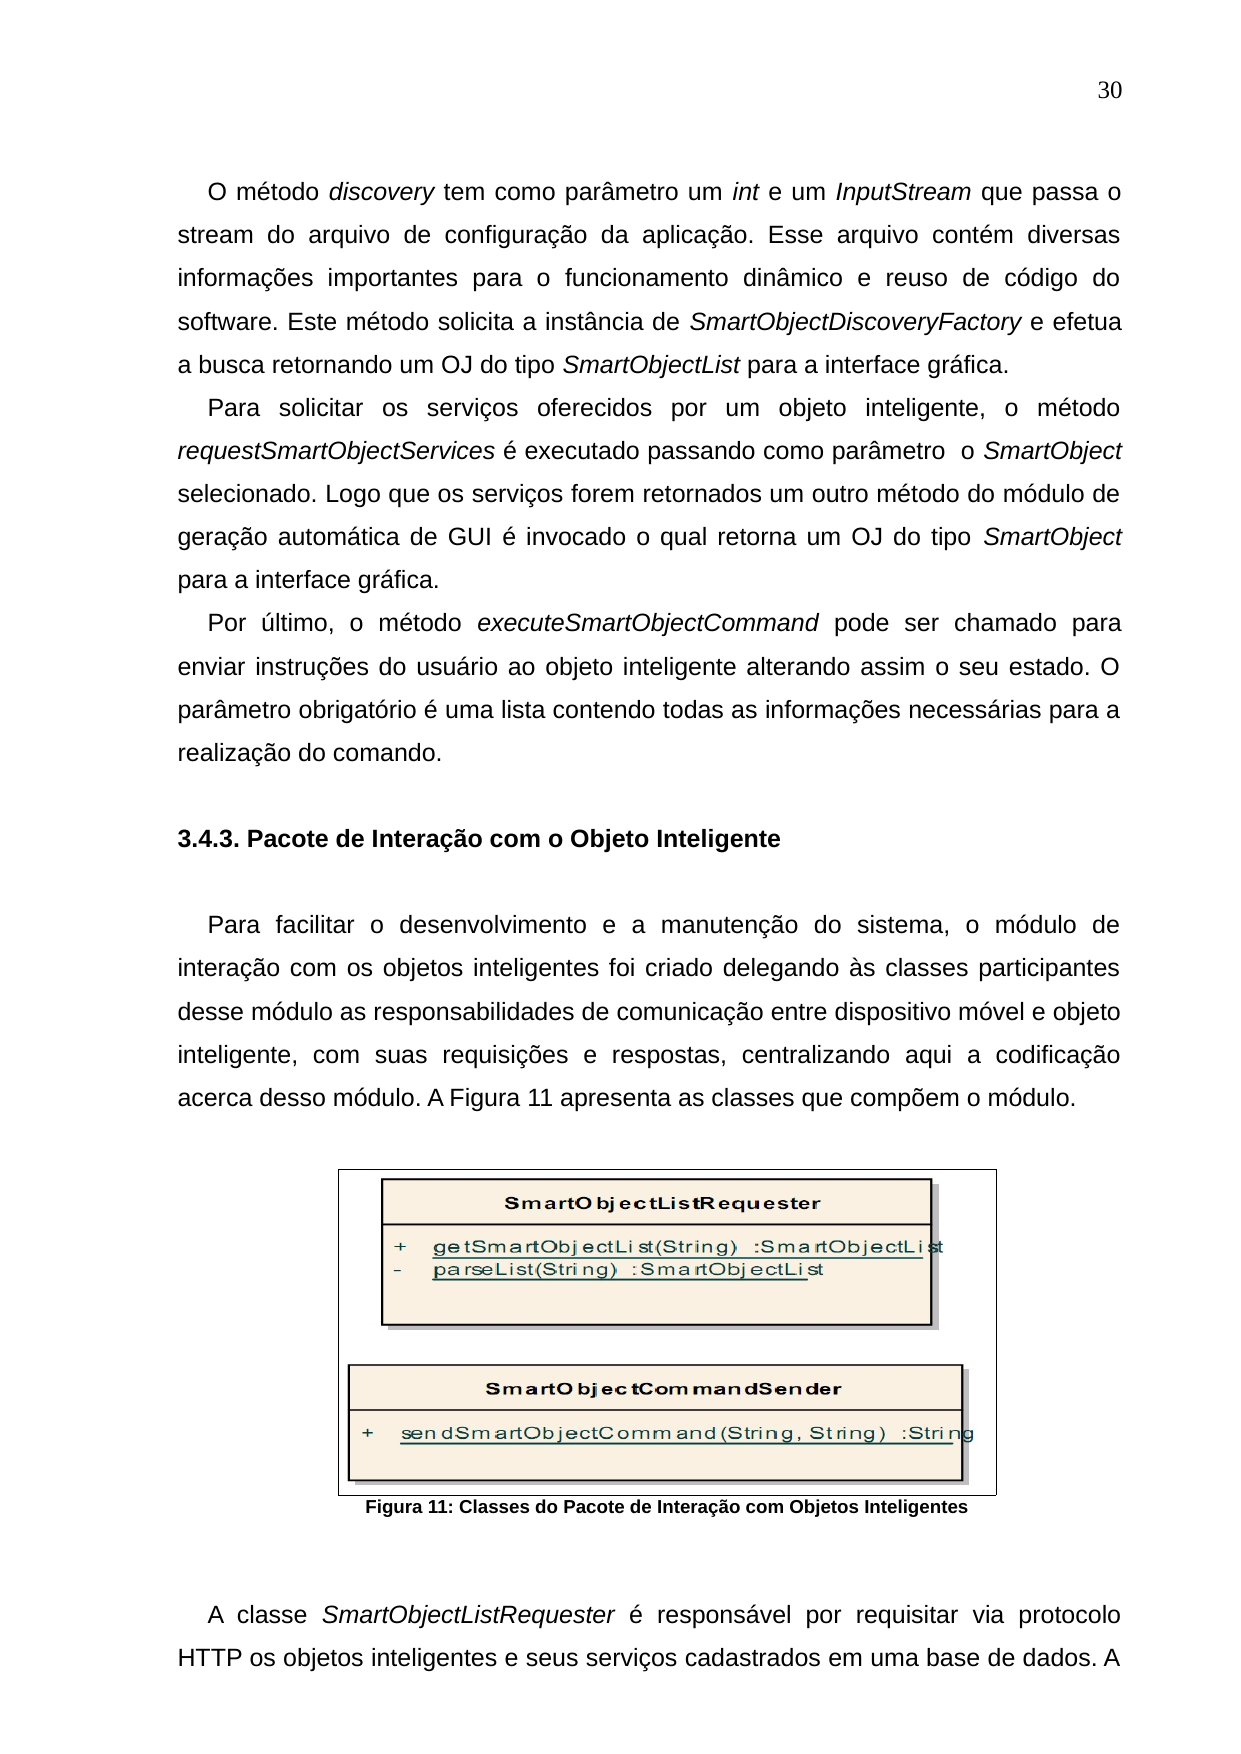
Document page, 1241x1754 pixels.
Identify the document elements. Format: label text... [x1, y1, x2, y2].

picture [339, 1170, 996, 1495]
text Figura 11: Classes do Pacote de Interação com Objetos Inteligentes [338, 1496, 996, 1517]
text Por último, o método executeSmartObjectCommand pode ser chamado para enviar instruções do usuário ao objeto inteligente alterando assim o seu estado. O parâmetro obrigatório é uma lista contendo todas as informações necessárias para a realização do comando. [177, 608, 1122, 767]
text A classe SmartObjectListRequester é responsável por requisitar via protocolo HTTP os objetos inteligentes e seus serviços cadastrados em uma base de dados. A [177, 1600, 1122, 1672]
text Para solicitar os serviços oferecidos por um objeto inteligente, o método requestSmartObjectServices é executado passando como parâmetro o SmartObject selecionado. Logo que os serviços forem retornados um outro método do módulo de geração automática de GUI é invocado o qual retorna um OJ do tipo SmartObject para a interface gráfica. [177, 393, 1122, 594]
text O método discovery tem como parâmetro um int e um InputStream que passa o stream do arquivo de configuração da aplicação. Esse arquivo contém diversas informações importantes para o funcionamento dinâmico e reuso de código do software. Este método solicita a instância de SmartObjectDiscoveryFactory e efetua a busca retornando um OJ do tipo SmartObjectList para a interface gráfica. [177, 177, 1122, 378]
list Pacote de Interação com o Objeto Inteligente [177, 824, 1122, 853]
text Para facilitar o desenvolvimento e a manutenção do sistema, o módulo de interação com os objetos inteligentes foi criado delegando às classes participantes desse módulo as responsabilidades de comunicação entre dispositivo móvel e objeto inteligente, com suas requisições e respostas, centralizando aqui a codificação acerca desso módulo. A Figura 11 apresenta as classes que compõem o módulo. [177, 910, 1122, 1112]
